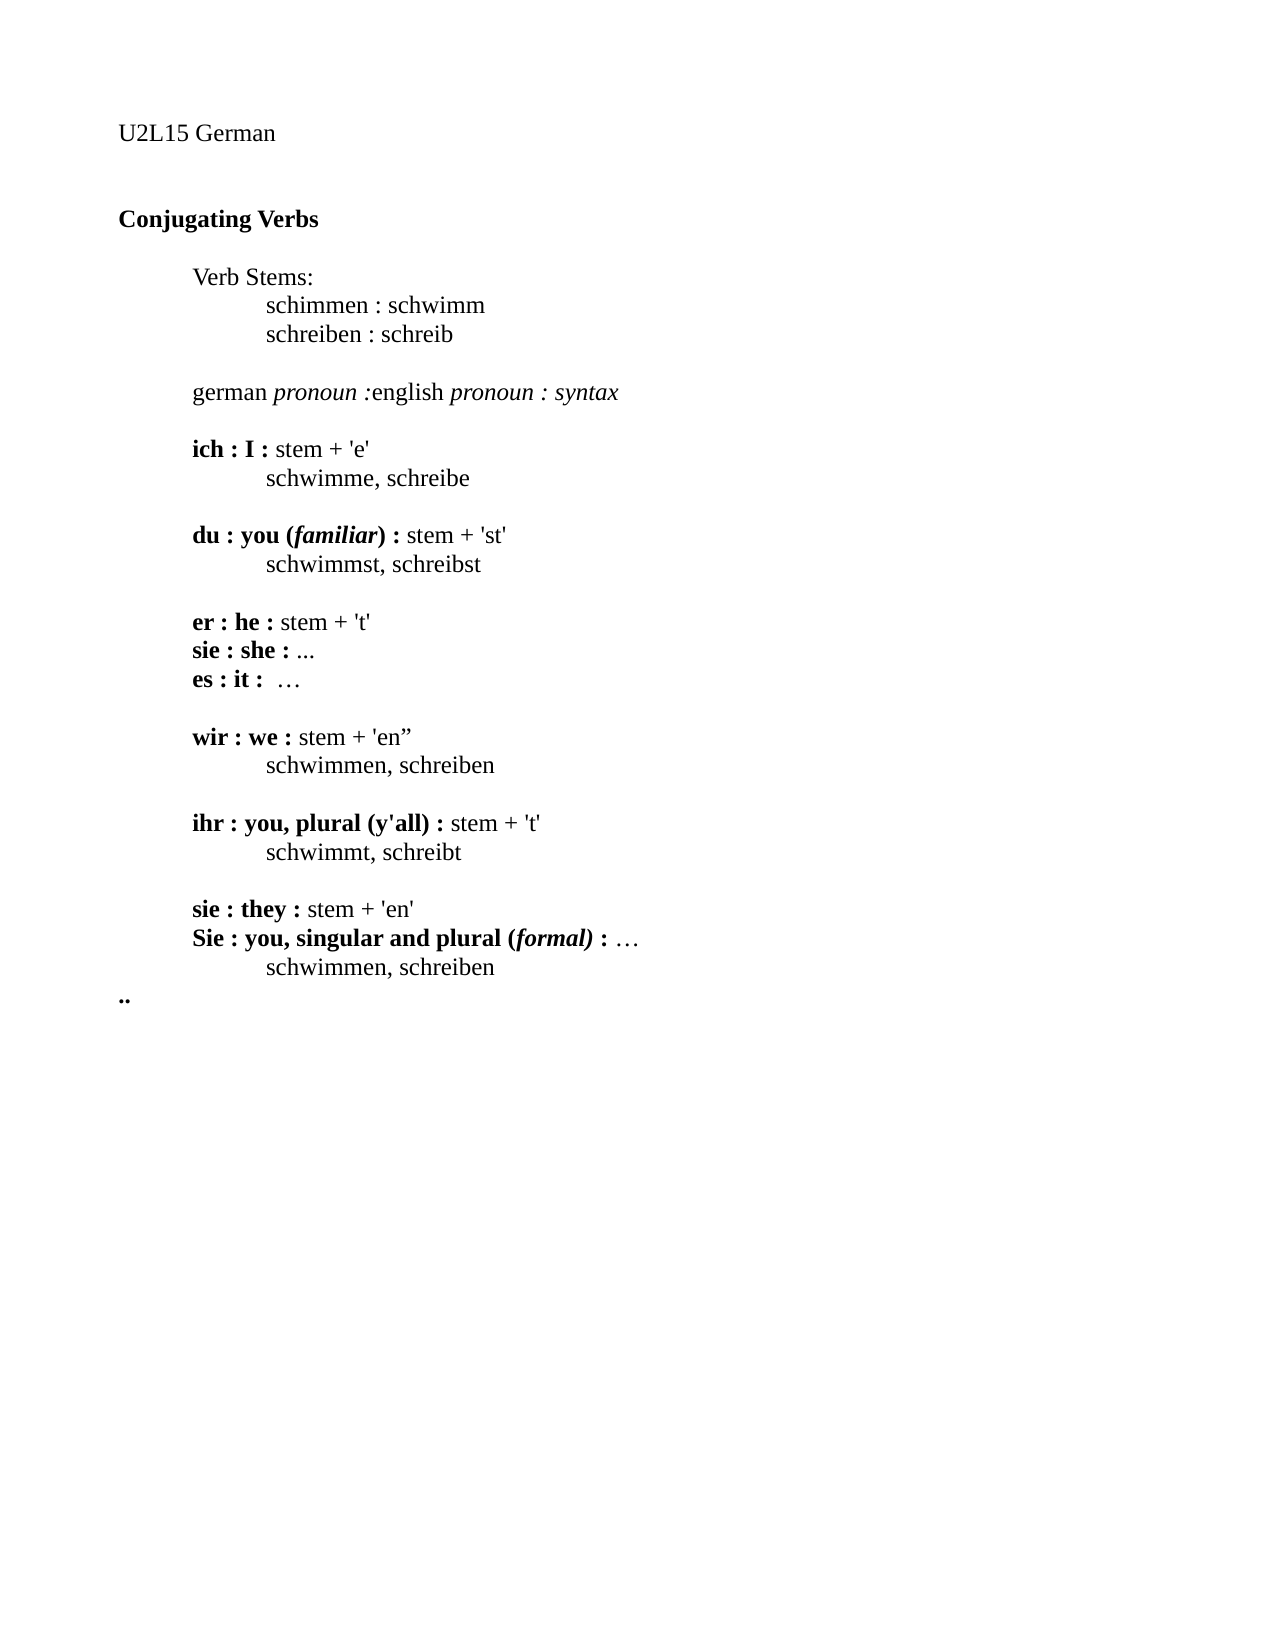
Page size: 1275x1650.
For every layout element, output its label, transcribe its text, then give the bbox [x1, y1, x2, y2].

text er : he : stem + 't' [118, 607, 1157, 636]
text .. [118, 981, 1157, 1009]
text schimmen : schwimm [118, 291, 1157, 319]
text schwimmt, schreibt [118, 837, 1157, 866]
text du : you (familiar) : stem + 'st' [118, 521, 1157, 549]
text sie : she : ... [118, 636, 1157, 664]
text schwimme, schreibe [118, 463, 1157, 492]
text Sie : you, singular and plural (formal) : … [118, 923, 1157, 952]
text U2L15 German [118, 118, 1157, 147]
text es : it : … [118, 664, 1157, 693]
text wir : we : stem + 'en” [118, 722, 1157, 751]
text schwimmen, schreiben [118, 952, 1157, 981]
text schreiben : schreib [118, 319, 1157, 348]
text ihr : you, plural (y'all) : stem + 't' [118, 808, 1157, 837]
text Conjugating Verbs [118, 204, 1157, 233]
text Verb Stems: [118, 262, 1157, 291]
text ich : I : stem + 'e' [118, 434, 1157, 463]
text sie : they : stem + 'en' [118, 894, 1157, 923]
text schwimmst, schreibst [118, 549, 1157, 578]
text schwimmen, schreiben [118, 751, 1157, 779]
text german pronoun :english pronoun : syntax [118, 377, 1157, 406]
